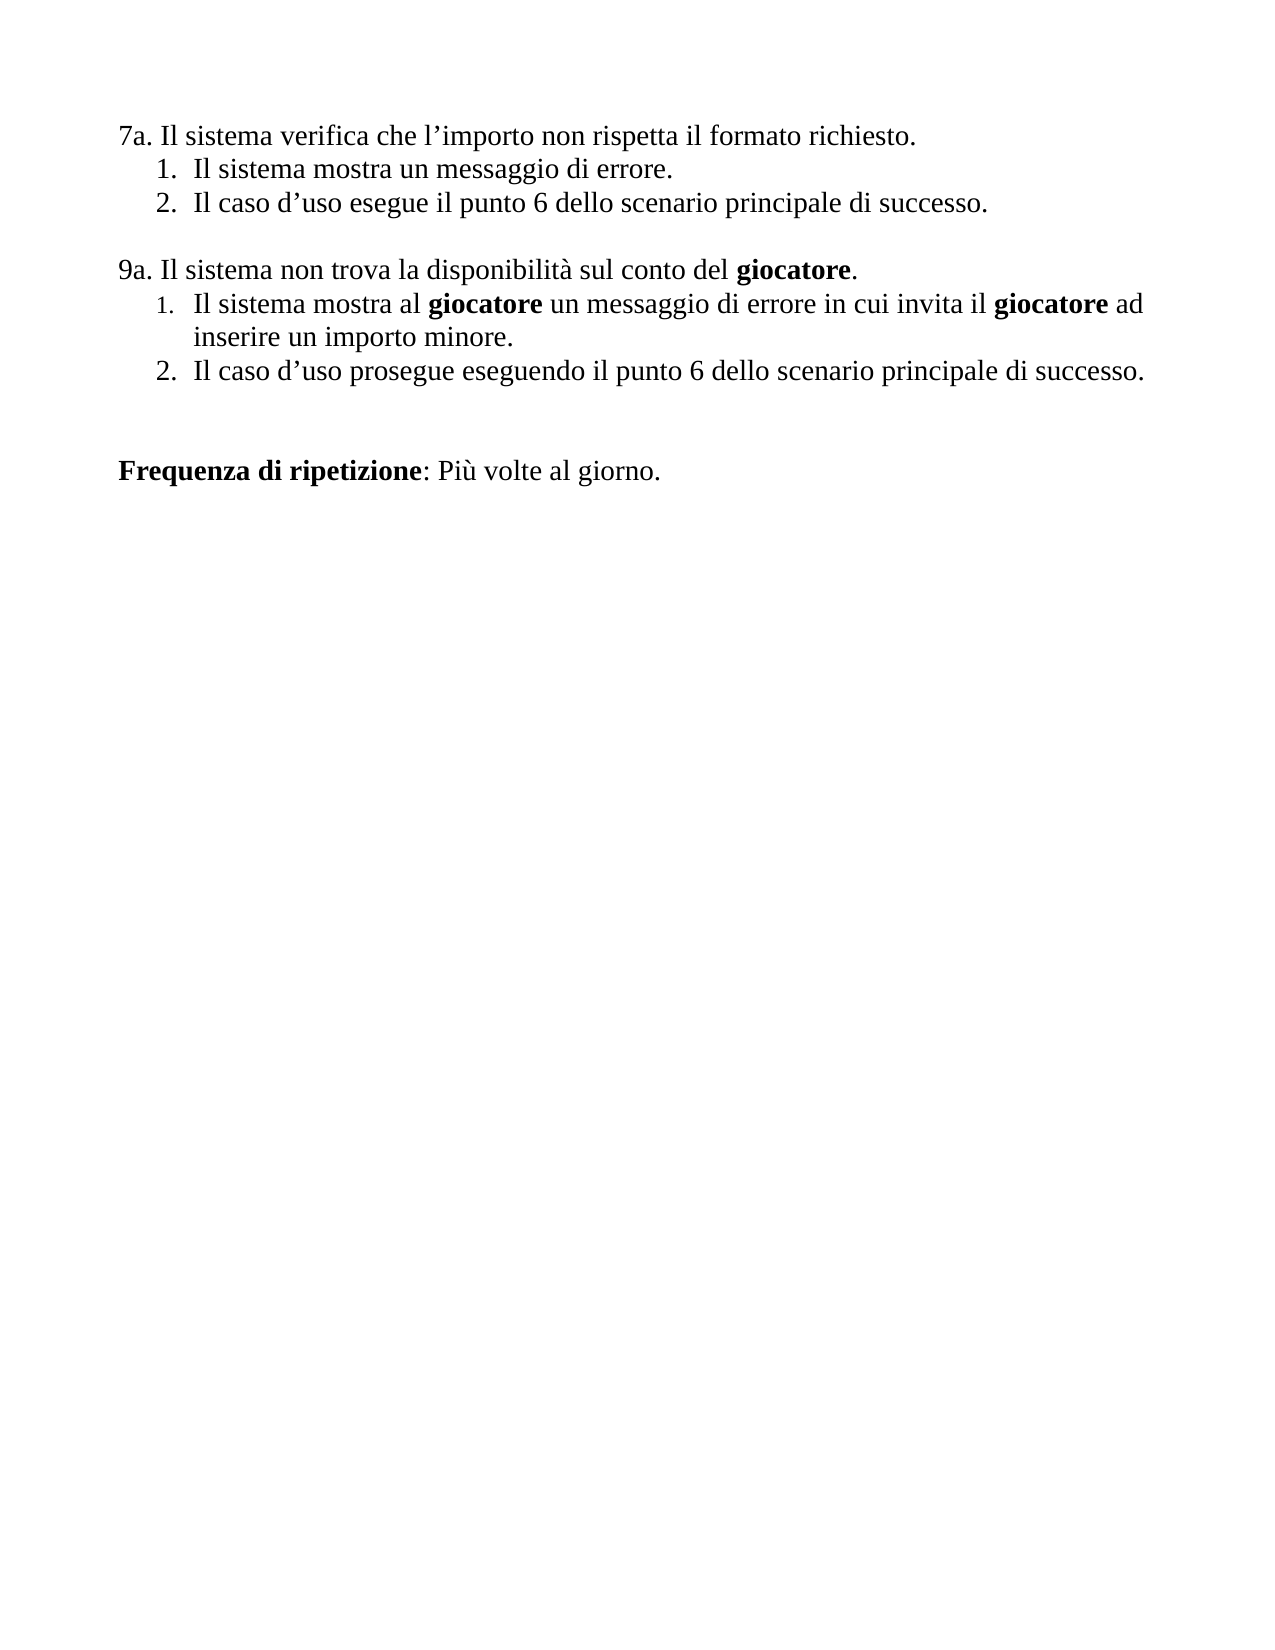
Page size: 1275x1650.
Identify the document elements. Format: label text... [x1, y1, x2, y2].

list Il caso d’uso prosegue eseguendo il punto 6 dello scenario principale di successo. [156, 353, 1157, 386]
text Frequenza di ripetizione: Più volte al giorno. [118, 453, 1157, 487]
text 7a. Il sistema verifica che l’importo non rispetta il formato richiesto. [118, 118, 1157, 152]
list Il caso d’uso esegue il punto 6 dello scenario principale di successo. [156, 185, 1157, 219]
list Il sistema mostra un messaggio di errore. [156, 152, 1157, 185]
text 9a. Il sistema non trova la disponibilità sul conto del giocatore. [118, 252, 1157, 286]
list Il sistema mostra al giocatore un messaggio di errore in cui invita il giocatore ad inserire un importo minore. [156, 286, 1157, 353]
